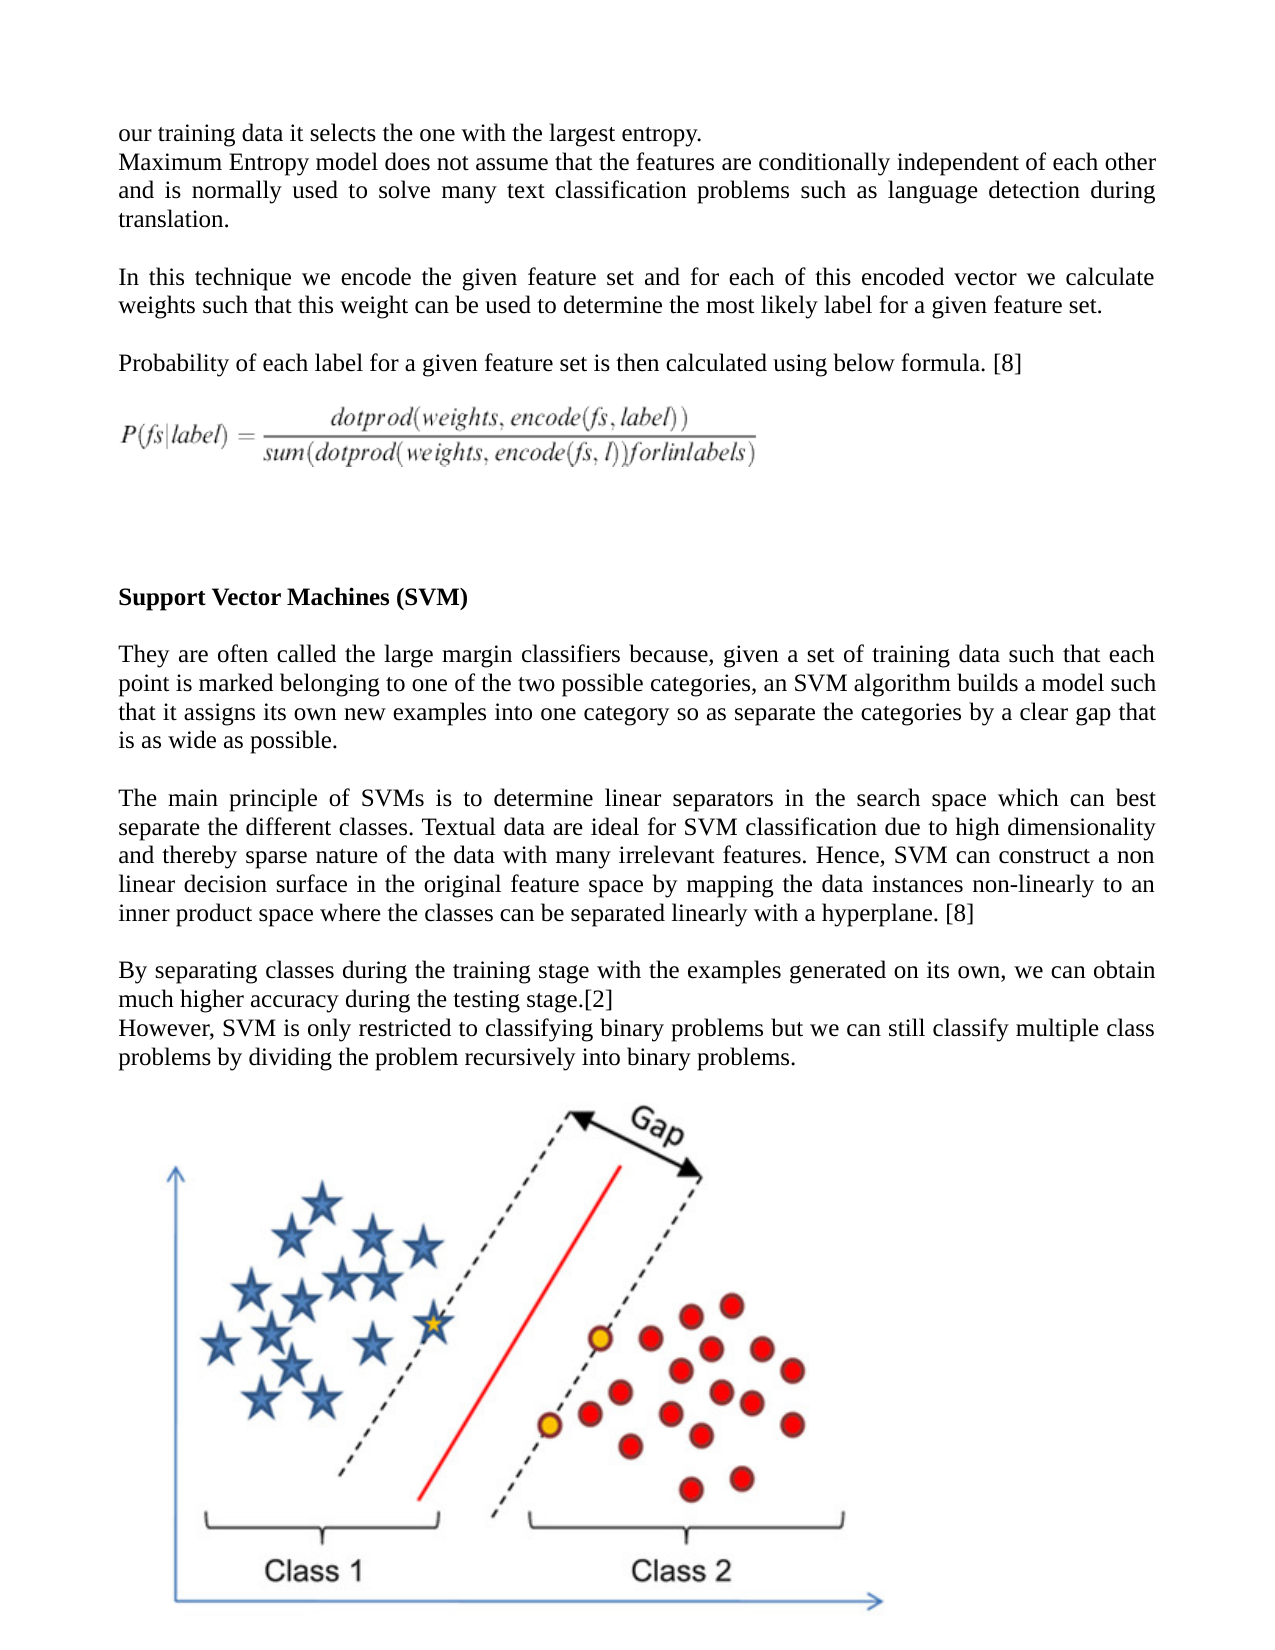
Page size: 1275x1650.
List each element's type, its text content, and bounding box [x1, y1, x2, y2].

text However, SVM is only restricted to classifying binary problems but we can still classify multiple class problems by dividing the problem recursively into binary problems. [118, 1013, 1157, 1070]
text The main principle of SVMs is to determine linear separators in the search space which can best separate the different classes. Textual data are ideal for SVM classification due to high dimensionality and thereby sparse nature of the data with many irrelevant features. Hence, SVM can construct a non linear decision surface in the original feature space by mapping the data instances non-linearly to an inner product space where the classes can be separated linearly with a hyperplane. [8] [118, 783, 1157, 927]
text In this technique we encode the given feature set and for each of this encoded vector we calculate weights such that this weight can be used to determine the most likely label for a given feature set. [118, 262, 1157, 319]
text By separating classes during the training stage with the examples generated on its own, we can obtain much higher accuracy during the testing stage.[2] [118, 955, 1157, 1013]
text Support Vector Machines (SVM) [118, 582, 1157, 610]
text Maximum Entropy model does not assume that the features are conditionally independent of each other and is normally used to solve many text classification problems such as language detection during translation. [118, 147, 1157, 233]
picture [118, 405, 758, 467]
text They are often called the large margin classifiers because, given a set of training data such that each point is marked belonging to one of the two possible categories, an SVM algorithm builds a model such that it assigns its own new examples into one category so as separate the categories by a clear gap that is as wide as possible. [118, 639, 1157, 754]
text Probability of each label for a given feature set is then calculated using below formula. [8] [118, 348, 1157, 377]
text our training data it selects the one with the largest entropy. [118, 118, 1157, 147]
picture [134, 1078, 916, 1650]
